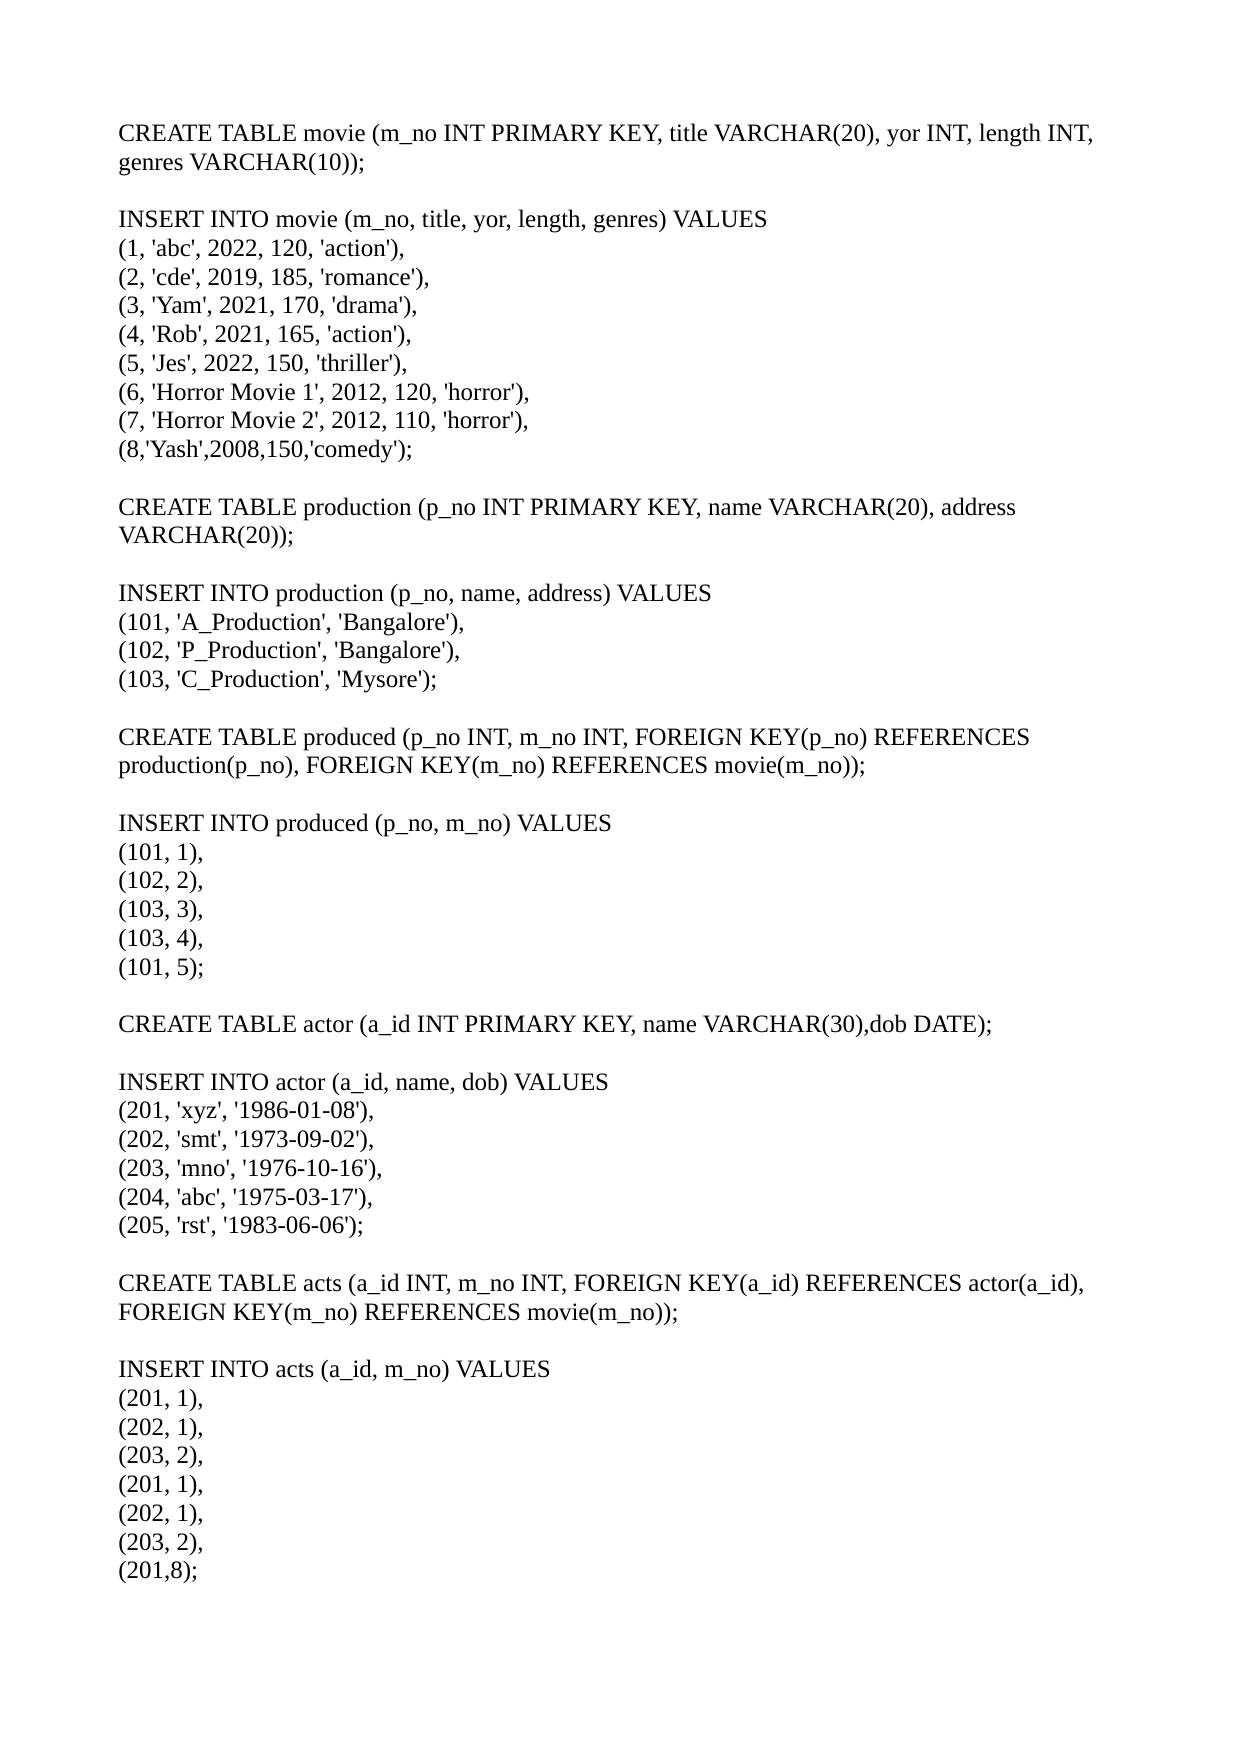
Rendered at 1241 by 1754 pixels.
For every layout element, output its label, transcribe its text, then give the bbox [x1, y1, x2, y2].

text (101, 1), [118, 837, 1122, 866]
text INSERT INTO production (p_no, name, address) VALUES [118, 578, 1122, 607]
text (6, 'Horror Movie 1', 2012, 120, 'horror'), [118, 377, 1122, 406]
text (2, 'cde', 2019, 185, 'romance'), [118, 262, 1122, 291]
text (102, 'P_Production', 'Bangalore'), [118, 636, 1122, 664]
text (203, 2), [118, 1441, 1122, 1469]
text INSERT INTO acts (a_id, m_no) VALUES [118, 1354, 1122, 1383]
text INSERT INTO actor (a_id, name, dob) VALUES [118, 1067, 1122, 1096]
text (7, 'Horror Movie 2', 2012, 110, 'horror'), [118, 406, 1122, 434]
text (103, 3), [118, 894, 1122, 923]
text (201, 1), [118, 1383, 1122, 1412]
text (201, 1), [118, 1469, 1122, 1498]
text (102, 2), [118, 866, 1122, 894]
text (201, 'xyz', '1986-01-08'), [118, 1096, 1122, 1124]
text (202, 'smt', '1973-09-02'), [118, 1124, 1122, 1153]
text (8,'Yash',2008,150,'comedy'); [118, 434, 1122, 463]
text (203, 'mno', '1976-10-16'), [118, 1153, 1122, 1182]
text INSERT INTO movie (m_no, title, yor, length, genres) VALUES [118, 204, 1122, 233]
text (3, 'Yam', 2021, 170, 'drama'), [118, 291, 1122, 319]
text (101, 5); [118, 952, 1122, 981]
text (5, 'Jes', 2022, 150, 'thriller'), [118, 348, 1122, 377]
text (203, 2), [118, 1527, 1122, 1556]
text (101, 'A_Production', 'Bangalore'), [118, 607, 1122, 636]
text (4, 'Rob', 2021, 165, 'action'), [118, 319, 1122, 348]
text CREATE TABLE produced (p_no INT, m_no INT, FOREIGN KEY(p_no) REFERENCES production(p_no), FOREIGN KEY(m_no) REFERENCES movie(m_no)); [118, 722, 1122, 779]
text (103, 4), [118, 923, 1122, 952]
text (202, 1), [118, 1498, 1122, 1527]
text (205, 'rst', '1983-06-06'); [118, 1211, 1122, 1239]
text CREATE TABLE actor (a_id INT PRIMARY KEY, name VARCHAR(30),dob DATE); [118, 1009, 1122, 1038]
text INSERT INTO produced (p_no, m_no) VALUES [118, 808, 1122, 837]
text CREATE TABLE movie (m_no INT PRIMARY KEY, title VARCHAR(20), yor INT, length INT, [118, 118, 1122, 147]
text CREATE TABLE production (p_no INT PRIMARY KEY, name VARCHAR(20), address VARCHAR(20)); [118, 492, 1122, 549]
text CREATE TABLE acts (a_id INT, m_no INT, FOREIGN KEY(a_id) REFERENCES actor(a_id), [118, 1268, 1122, 1297]
text (204, 'abc', '1975-03-17'), [118, 1182, 1122, 1211]
text (201,8); [118, 1556, 1122, 1584]
text (202, 1), [118, 1412, 1122, 1441]
text FOREIGN KEY(m_no) REFERENCES movie(m_no)); [118, 1297, 1122, 1326]
text genres VARCHAR(10)); [118, 147, 1122, 176]
text (103, 'C_Production', 'Mysore'); [118, 664, 1122, 693]
text (1, 'abc', 2022, 120, 'action'), [118, 233, 1122, 262]
